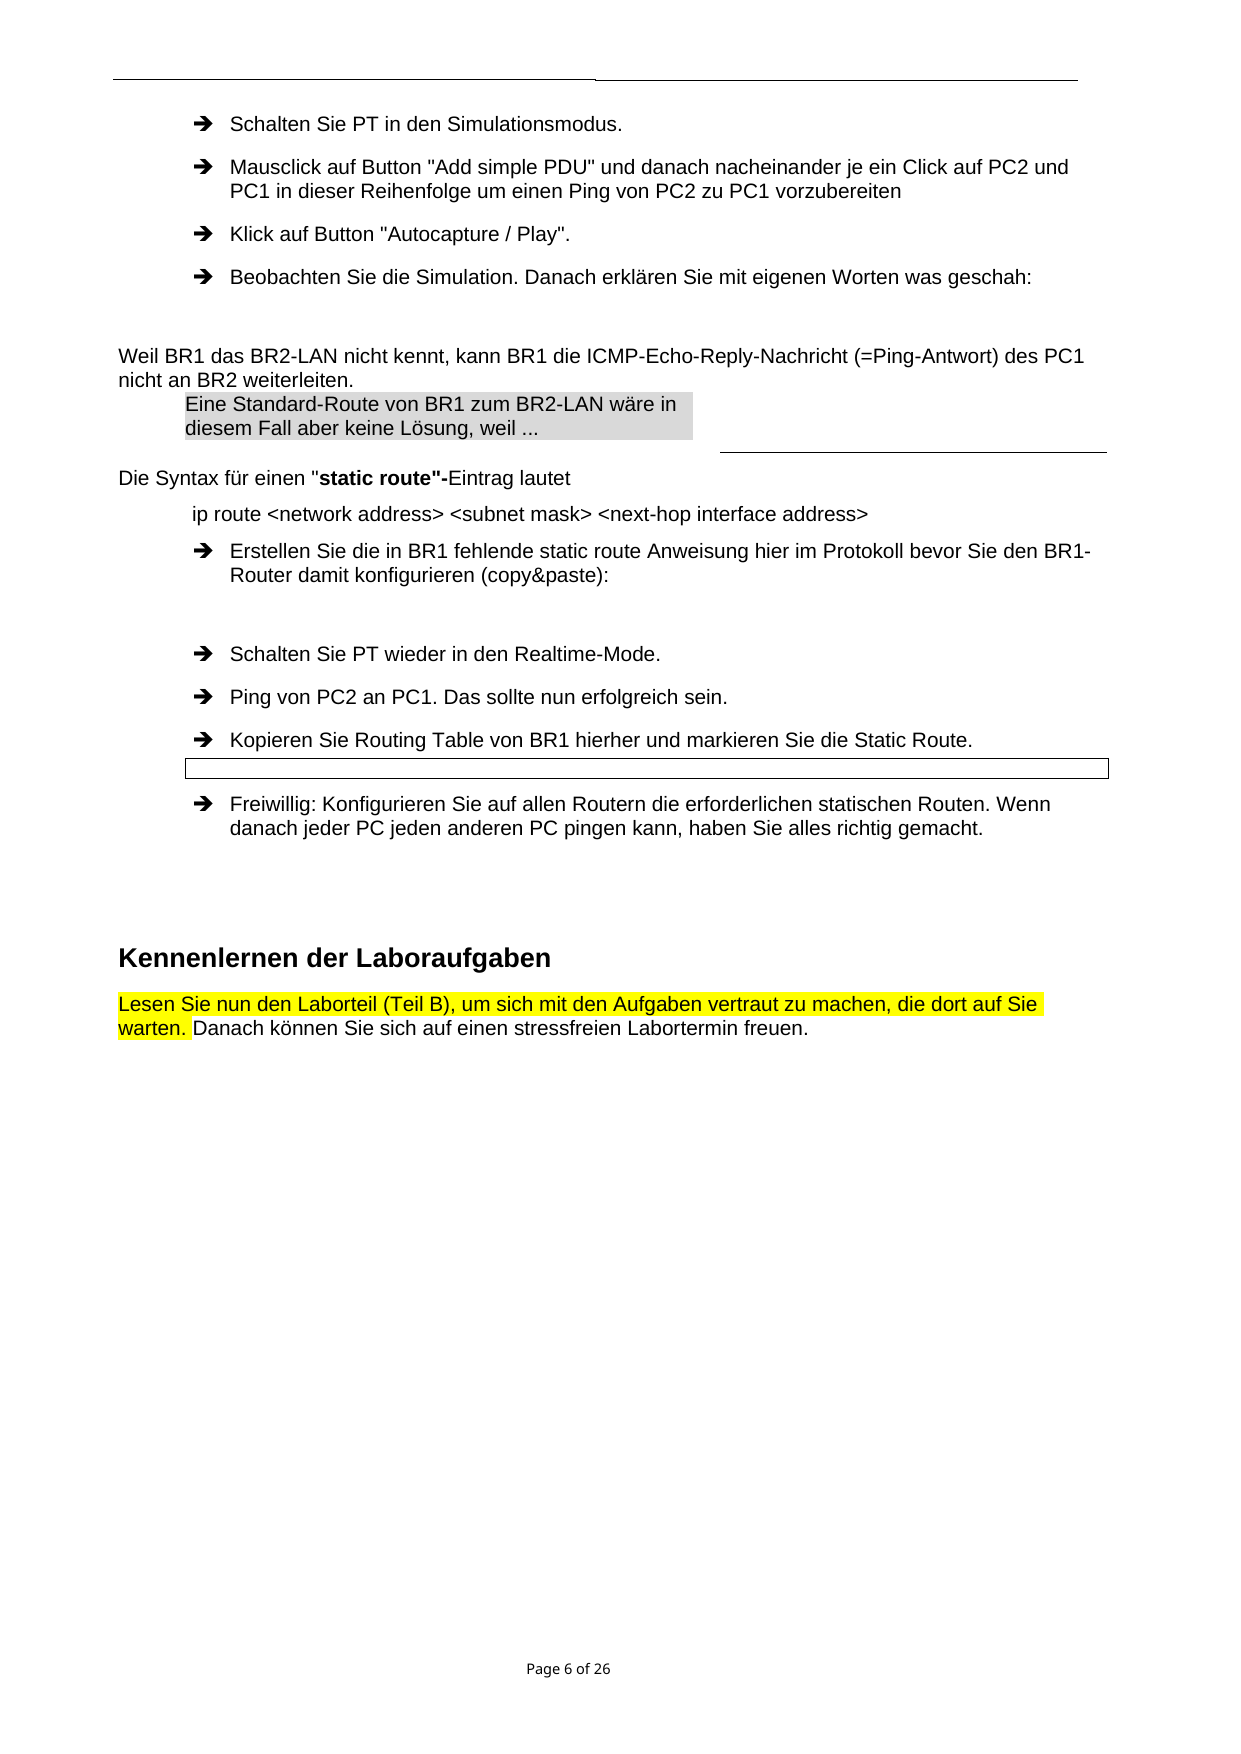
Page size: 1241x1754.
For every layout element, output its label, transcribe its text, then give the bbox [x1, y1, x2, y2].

table_header Eine Standard-Route von BR1 zum BR2-LAN wäre in diesem Fall aber keine Lösung, weil ... [174, 392, 720, 452]
subtitle Kennenlernen der Laboraufgaben [118, 942, 1106, 973]
list Erstellen Sie die in BR1 fehlende static route Anweisung hier im Protokoll bevor Sie den BR1-Router damit konfigurieren (copy&paste): [192, 539, 1106, 587]
table_header [186, 759, 1108, 778]
list Schalten Sie PT wieder in den Realtime-Mode. [192, 642, 1106, 666]
list Beobachten Sie die Simulation. Danach erklären Sie mit eigenen Worten was geschah: [192, 264, 1106, 289]
text Lesen Sie nun den Laborteil (Teil B), um sich mit den Aufgaben vertraut zu machen, die dort auf Sie warten. Danach können Sie sich auf einen stressfreien Labortermin freuen. [118, 992, 1106, 1040]
table_header [189, 593, 1106, 629]
text ip route <network address> <subnet mask> <next-hop interface address> [118, 502, 1106, 526]
table_header [720, 392, 1107, 452]
list Klick auf Button "Autocapture / Play". [192, 222, 1106, 246]
list Mausclick auf Button "Add simple PDU" und danach nacheinander je ein Click auf PC2 und PC1 in dieser Reihenfolge um einen Ping von PC2 zu PC1 vorzubereiten [192, 155, 1106, 203]
list Ping von PC2 an PC1. Das sollte nun erfolgreich sein. [192, 685, 1106, 709]
list Schalten Sie PT in den Simulationsmodus. [192, 112, 1106, 136]
text Weil BR1 das BR2-LAN nicht kennt, kann BR1 die ICMP-Echo-Reply-Nachricht (=Ping-Antwort) des PC1 nicht an BR2 weiterleiten. [118, 344, 1106, 392]
list Kopieren Sie Routing Table von BR1 hierher und markieren Sie die Static Route. [192, 727, 1106, 752]
table_header [174, 295, 1107, 331]
list Freiwillig: Konfigurieren Sie auf allen Routern die erforderlichen statischen Routen. Wenn danach jeder PC jeden anderen PC pingen kann, haben Sie alles richtig gemacht. [192, 792, 1106, 839]
text Die Syntax für einen "static route"-Eintrag lautet [118, 466, 1106, 490]
